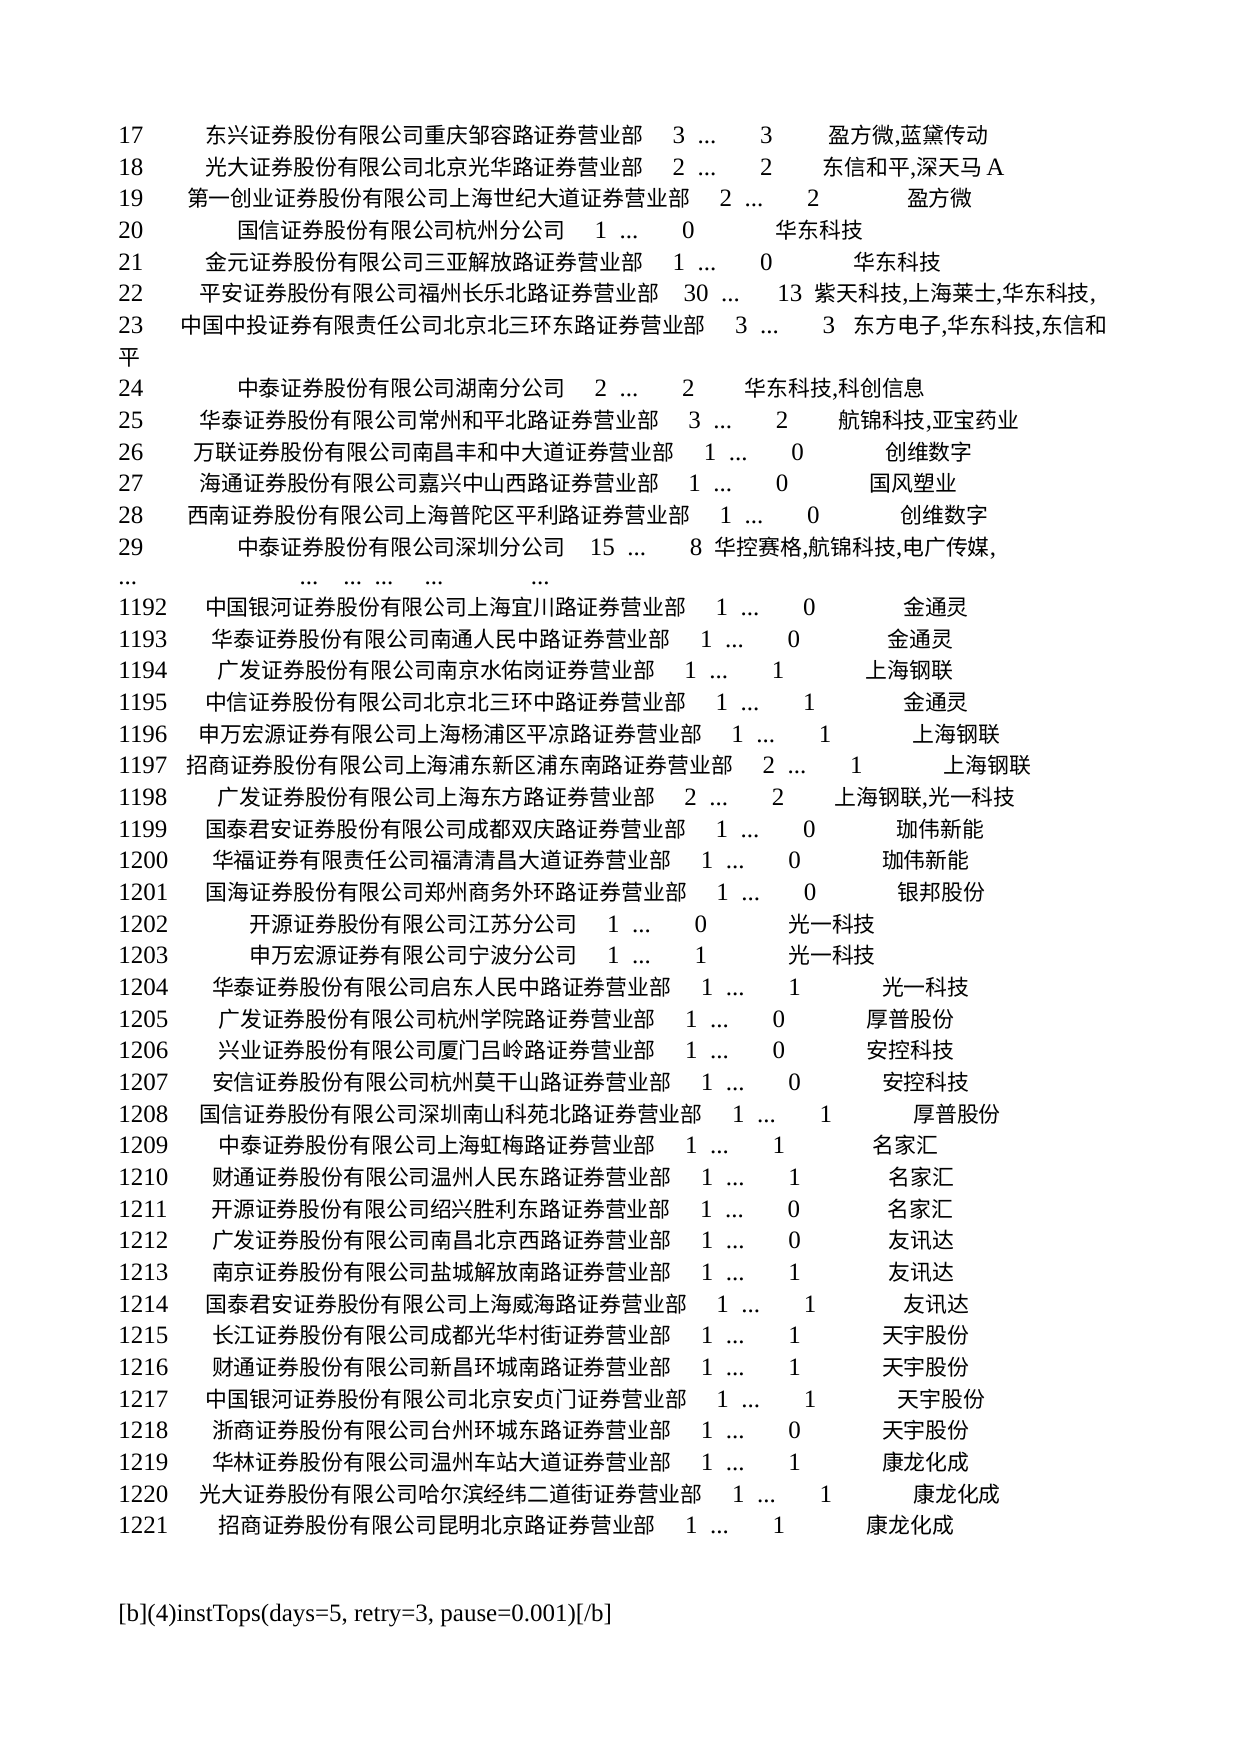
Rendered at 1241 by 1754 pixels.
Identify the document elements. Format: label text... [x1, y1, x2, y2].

text 1192 中国银河证券股份有限公司上海宜川路证券营业部 1 ... 0 金通灵 [118, 590, 1122, 622]
text 1194 广发证券股份有限公司南京水佑岗证券营业部 1 ... 1 上海钢联 [118, 653, 1122, 685]
text 18 光大证券股份有限公司北京光华路证券营业部 2 ... 2 东信和平,深天马A [118, 150, 1122, 181]
text 22 平安证券股份有限公司福州长乐北路证券营业部 30 ... 13 紫天科技,上海莱士,华东科技, [118, 276, 1122, 308]
text 1208 国信证券股份有限公司深圳南山科苑北路证券营业部 1 ... 1 厚普股份 [118, 1097, 1122, 1128]
text 20 国信证券股份有限公司杭州分公司 1 ... 0 华东科技 [118, 213, 1122, 245]
text 1207 安信证券股份有限公司杭州莫干山路证券营业部 1 ... 0 安控科技 [118, 1065, 1122, 1097]
text 1212 广发证券股份有限公司南昌北京西路证券营业部 1 ... 0 友讯达 [118, 1223, 1122, 1255]
text 29 中泰证券股份有限公司深圳分公司 15 ... 8 华控赛格,航锦科技,电广传媒, [118, 530, 1122, 561]
text ... ... ... ... ... ... [118, 561, 1122, 590]
text 1216 财通证券股份有限公司新昌环城南路证券营业部 1 ... 1 天宇股份 [118, 1350, 1122, 1382]
text 23 中国中投证券有限责任公司北京北三环东路证券营业部 3 ... 3 东方电子,华东科技,东信和平 [118, 308, 1122, 371]
text 26 万联证券股份有限公司南昌丰和中大道证券营业部 1 ... 0 创维数字 [118, 435, 1122, 466]
text 27 海通证券股份有限公司嘉兴中山西路证券营业部 1 ... 0 国风塑业 [118, 466, 1122, 498]
text 1197 招商证券股份有限公司上海浦东新区浦东南路证券营业部 2 ... 1 上海钢联 [118, 748, 1122, 780]
text 1206 兴业证券股份有限公司厦门吕岭路证券营业部 1 ... 0 安控科技 [118, 1033, 1122, 1065]
text 1200 华福证券有限责任公司福清清昌大道证券营业部 1 ... 0 珈伟新能 [118, 843, 1122, 875]
text 1204 华泰证券股份有限公司启东人民中路证券营业部 1 ... 1 光一科技 [118, 970, 1122, 1002]
text 21 金元证券股份有限公司三亚解放路证券营业部 1 ... 0 华东科技 [118, 245, 1122, 276]
text 1214 国泰君安证券股份有限公司上海威海路证券营业部 1 ... 1 友讯达 [118, 1287, 1122, 1318]
text 1220 光大证券股份有限公司哈尔滨经纬二道街证券营业部 1 ... 1 康龙化成 [118, 1477, 1122, 1508]
text 1218 浙商证券股份有限公司台州环城东路证券营业部 1 ... 0 天宇股份 [118, 1413, 1122, 1445]
text 1199 国泰君安证券股份有限公司成都双庆路证券营业部 1 ... 0 珈伟新能 [118, 812, 1122, 843]
text [b](4)instTops(days=5, retry=3, pause=0.001)[/b] [118, 1598, 1122, 1626]
text 1195 中信证券股份有限公司北京北三环中路证券营业部 1 ... 1 金通灵 [118, 685, 1122, 717]
text 25 华泰证券股份有限公司常州和平北路证券营业部 3 ... 2 航锦科技,亚宝药业 [118, 403, 1122, 435]
text 1221 招商证券股份有限公司昆明北京路证券营业部 1 ... 1 康龙化成 [118, 1508, 1122, 1540]
text 1217 中国银河证券股份有限公司北京安贞门证券营业部 1 ... 1 天宇股份 [118, 1382, 1122, 1413]
text 1209 中泰证券股份有限公司上海虹梅路证券营业部 1 ... 1 名家汇 [118, 1128, 1122, 1160]
text 1201 国海证券股份有限公司郑州商务外环路证券营业部 1 ... 0 银邦股份 [118, 875, 1122, 907]
text 19 第一创业证券股份有限公司上海世纪大道证券营业部 2 ... 2 盈方微 [118, 181, 1122, 213]
text 1205 广发证券股份有限公司杭州学院路证券营业部 1 ... 0 厚普股份 [118, 1002, 1122, 1033]
text 1202 开源证券股份有限公司江苏分公司 1 ... 0 光一科技 [118, 907, 1122, 938]
text 1219 华林证券股份有限公司温州车站大道证券营业部 1 ... 1 康龙化成 [118, 1445, 1122, 1477]
text 1196 申万宏源证券有限公司上海杨浦区平凉路证券营业部 1 ... 1 上海钢联 [118, 717, 1122, 748]
text 1211 开源证券股份有限公司绍兴胜利东路证券营业部 1 ... 0 名家汇 [118, 1192, 1122, 1223]
text 1203 申万宏源证券有限公司宁波分公司 1 ... 1 光一科技 [118, 938, 1122, 970]
text 1213 南京证券股份有限公司盐城解放南路证券营业部 1 ... 1 友讯达 [118, 1255, 1122, 1287]
text 1193 华泰证券股份有限公司南通人民中路证券营业部 1 ... 0 金通灵 [118, 622, 1122, 653]
text 17 东兴证券股份有限公司重庆邹容路证券营业部 3 ... 3 盈方微,蓝黛传动 [118, 118, 1122, 150]
text 1198 广发证券股份有限公司上海东方路证券营业部 2 ... 2 上海钢联,光一科技 [118, 780, 1122, 812]
text 1215 长江证券股份有限公司成都光华村街证券营业部 1 ... 1 天宇股份 [118, 1318, 1122, 1350]
text 28 西南证券股份有限公司上海普陀区平利路证券营业部 1 ... 0 创维数字 [118, 498, 1122, 530]
text 24 中泰证券股份有限公司湖南分公司 2 ... 2 华东科技,科创信息 [118, 371, 1122, 403]
text 1210 财通证券股份有限公司温州人民东路证券营业部 1 ... 1 名家汇 [118, 1160, 1122, 1192]
